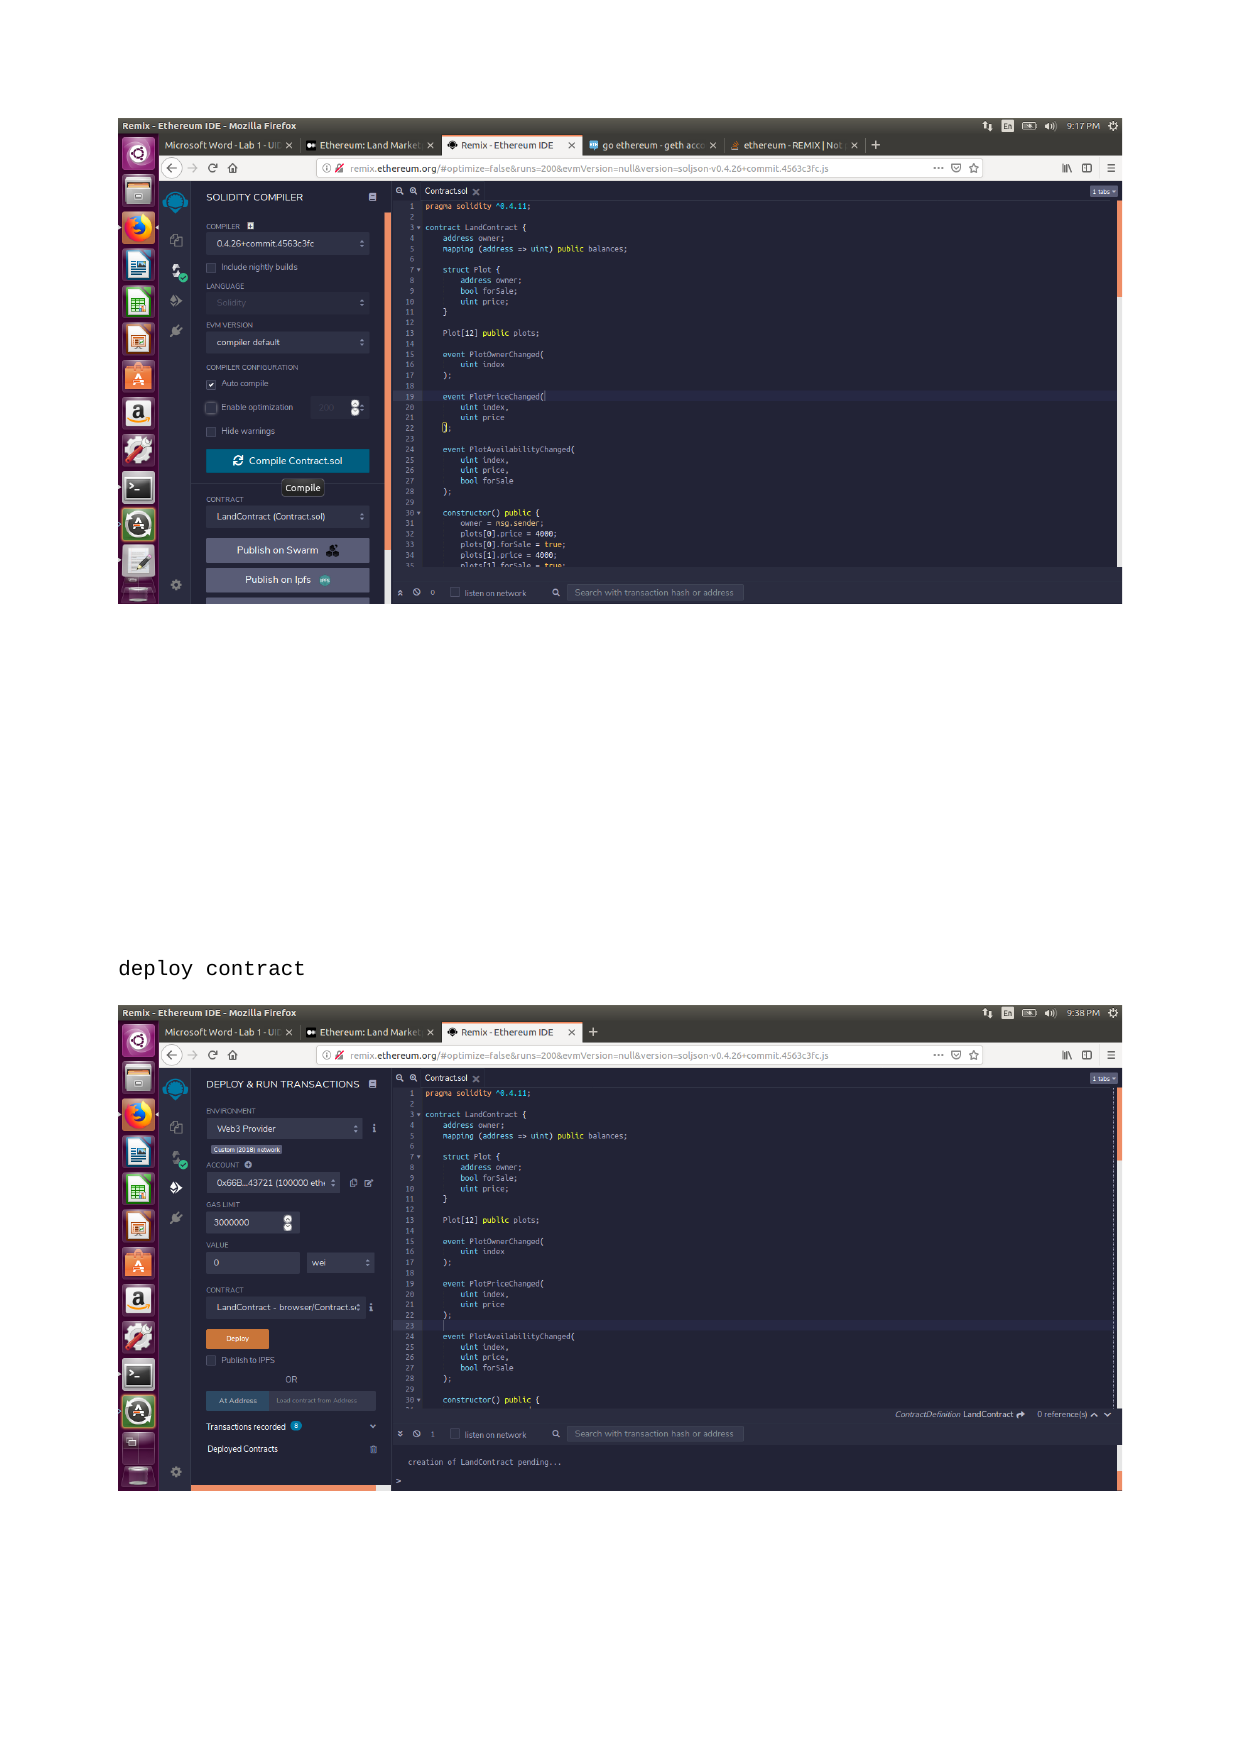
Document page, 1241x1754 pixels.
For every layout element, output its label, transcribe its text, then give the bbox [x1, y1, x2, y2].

text deploy contract [118, 958, 1122, 981]
picture [118, 1005, 1123, 1491]
picture [118, 118, 1123, 604]
